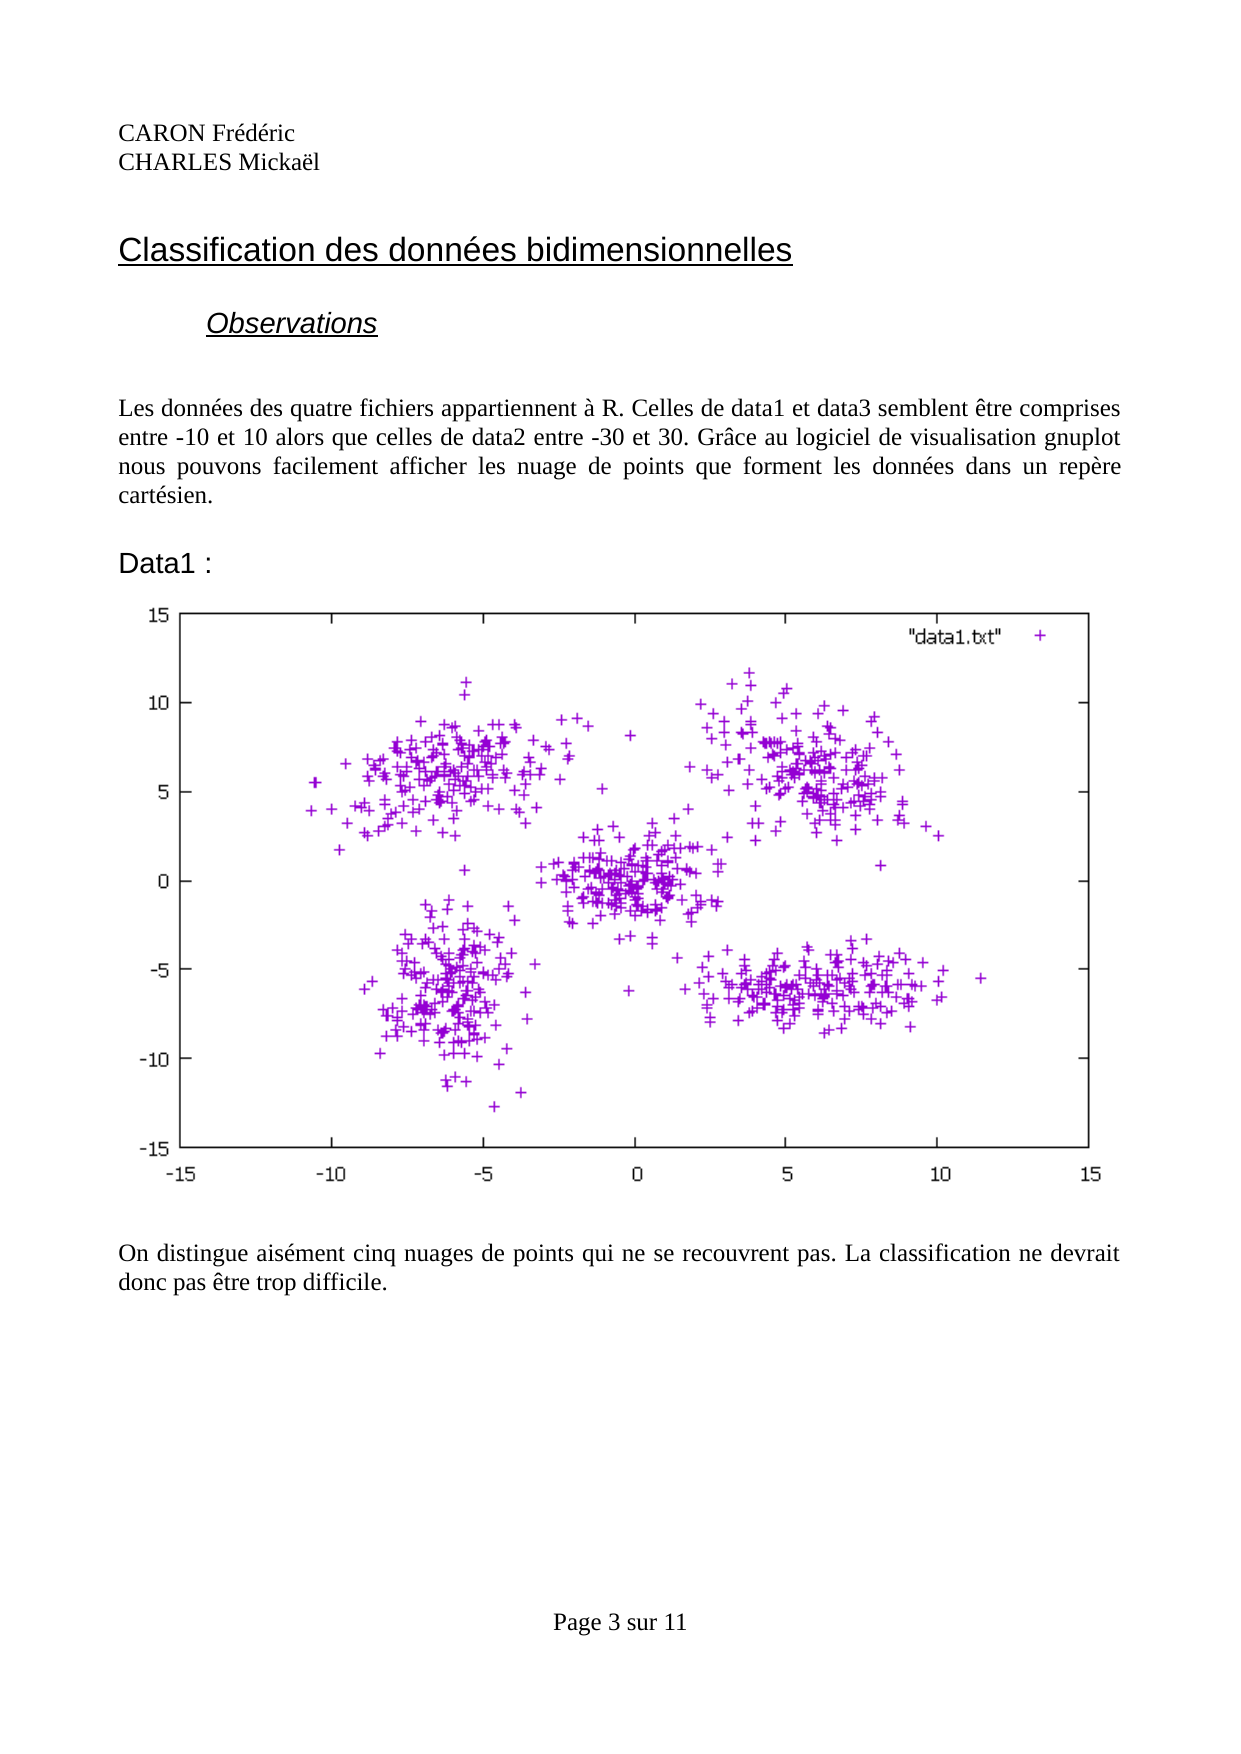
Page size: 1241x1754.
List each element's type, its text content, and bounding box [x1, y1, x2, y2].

picture [120, 592, 1121, 1197]
subtitle Data1 : [118, 546, 1122, 579]
subtitle Observations [206, 306, 1122, 340]
text Les données des quatre fichiers appartiennent à R. Celles de data1 et data3 semblent être comprises entre -10 et 10 alors que celles de data2 entre -30 et 30. Grâce au logiciel de visualisation gnuplot nous pouvons facilement afficher les nuage de points que forment les données dans un repère cartésien. [118, 393, 1122, 508]
subtitle Classification des données bidimensionnelles [118, 230, 1122, 269]
text On distingue aisément cinq nuages de points qui ne se recouvrent pas. La classification ne devrait donc pas être trop difficile. [118, 1238, 1122, 1296]
